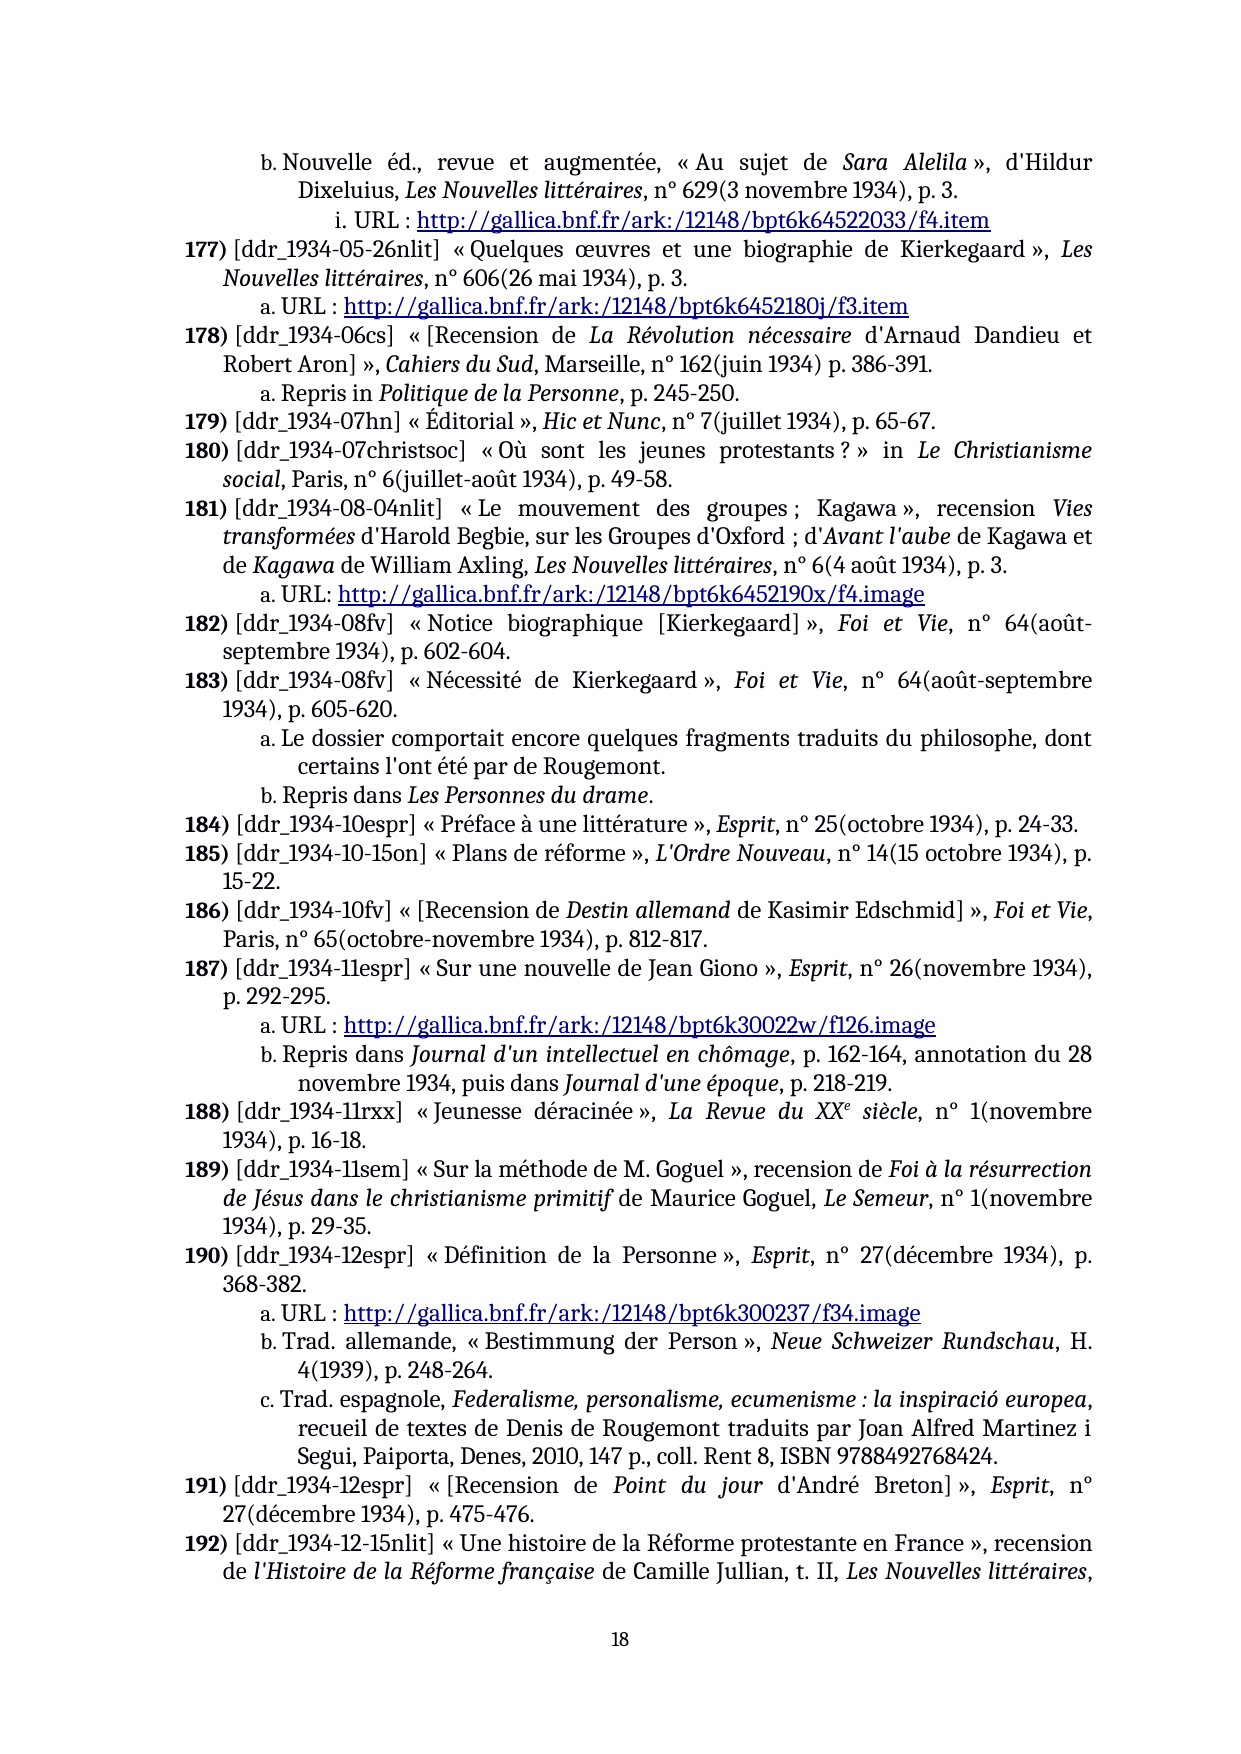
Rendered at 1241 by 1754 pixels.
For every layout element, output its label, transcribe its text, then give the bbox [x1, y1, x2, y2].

list URL : http://gallica.bnf.fr/ark:/12148/bpt6k6452180j/f3.item [260, 292, 1093, 321]
list [ddr_1934-08-04nlit] « Le mouvement des groupes ; Kagawa », recension Vies transformées d'Harold Begbie, sur les Groupes d'Oxford ; d'Avant l'aube de Kagawa et de Kagawa de William Axling, Les Nouvelles littéraires, n° 6(4 août 1934), p. 3. [185, 493, 1093, 580]
list [ddr_1934-12-15nlit] « Une histoire de la Réforme protestante en France », recension de l'Histoire de la Réforme française de Camille Jullian, t. II, Les Nouvelles littéraires, [185, 1528, 1093, 1586]
list URL : http://gallica.bnf.fr/ark:/12148/bpt6k300237/f34.image [260, 1298, 1093, 1327]
list URL : http://gallica.bnf.fr/ark:/12148/bpt6k64522033/f4.item [354, 205, 1093, 235]
list [ddr_1934-11sem] « Sur la méthode de M. Goguel », recension de Foi à la résurrection de Jésus dans le christianisme primitif de Maurice Goguel, Le Semeur, n° 1(novembre 1934), p. 29-35. [185, 1155, 1093, 1241]
list [ddr_1934-08fv] « Notice biographique [Kierkegaard] », Foi et Vie, n° 64(août-septembre 1934), p. 602-604. [185, 608, 1093, 666]
list [ddr_1934-12espr] « Définition de la Personne », Esprit, n° 27(décembre 1934), p. 368-382. [185, 1241, 1093, 1298]
list Nouvelle éd., revue et augmentée, « Au sujet de Sara Alelila », d'Hildur Dixeluius, Les Nouvelles littéraires, n° 629(3 novembre 1934), p. 3. [260, 148, 1093, 205]
list [ddr_1934-06cs] « [Recension de La Révolution nécessaire d'Arnaud Dandieu et Robert Aron] », Cahiers du Sud, Marseille, n° 162(juin 1934) p. 386-391. [185, 321, 1093, 378]
list [ddr_1934-10-15on] « Plans de réforme », L'Ordre Nouveau, n° 14(15 octobre 1934), p. 15-22. [185, 838, 1093, 896]
list [ddr_1934-12espr] « [Recension de Point du jour d'André Breton] », Esprit, n° 27(décembre 1934), p. 475-476. [185, 1471, 1093, 1528]
list [ddr_1934-10espr] « Préface à une littérature », Esprit, n° 25(octobre 1934), p. 24-33. [185, 810, 1093, 838]
list [ddr_1934-07hn] « Éditorial », Hic et Nunc, n° 7(juillet 1934), p. 65-67. [185, 407, 1093, 436]
list Le dossier comportait encore quelques fragments traduits du philosophe, dont certains l'ont été par de Rougemont. [260, 723, 1093, 781]
list Repris dans Journal d'un intellectuel en chômage, p. 162-164, annotation du 28 novembre 1934, puis dans Journal d'une époque, p. 218-219. [260, 1040, 1093, 1097]
list [ddr_1934-11rxx] « Jeunesse déracinée », La Revue du XXe siècle, n° 1(novembre 1934), p. 16-18. [185, 1097, 1093, 1155]
list Trad. allemande, « Bestimmung der Person », Neue Schweizer Rundschau, H. 4(1939), p. 248-264. [260, 1327, 1093, 1385]
list Repris dans Les Personnes du drame. [260, 781, 1093, 810]
list [ddr_1934-10fv] « [Recension de Destin allemand de Kasimir Edschmid] », Foi et Vie, Paris, n° 65(octobre-novembre 1934), p. 812-817. [185, 896, 1093, 953]
list [ddr_1934-07christsoc] « Où sont les jeunes protestants ? » in Le Christianisme social, Paris, n° 6(juillet-août 1934), p. 49-58. [185, 436, 1093, 493]
list URL: http://gallica.bnf.fr/ark:/12148/bpt6k6452190x/f4.image [260, 580, 1093, 608]
list URL : http://gallica.bnf.fr/ark:/12148/bpt6k30022w/f126.image [260, 1011, 1093, 1040]
list Repris in Politique de la Personne, p. 245-250. [260, 378, 1093, 407]
list Trad. espagnole, Federalisme, personalisme, ecumenisme : la inspiració europea, recueil de textes de Denis de Rougemont traduits par Joan Alfred Martinez i Segui, Paiporta, Denes, 2010, 147 p., coll. Rent 8, ISBN 9788492768424. [260, 1385, 1093, 1471]
list [ddr_1934-11espr] « Sur une nouvelle de Jean Giono », Esprit, n° 26(novembre 1934), p. 292-295. [185, 953, 1093, 1011]
list [ddr_1934-08fv] « Nécessité de Kierkegaard », Foi et Vie, n° 64(août-septembre 1934), p. 605-620. [185, 666, 1093, 723]
list [ddr_1934-05-26nlit] « Quelques œuvres et une biographie de Kierkegaard », Les Nouvelles littéraires, n° 606(26 mai 1934), p. 3. [185, 235, 1093, 292]
